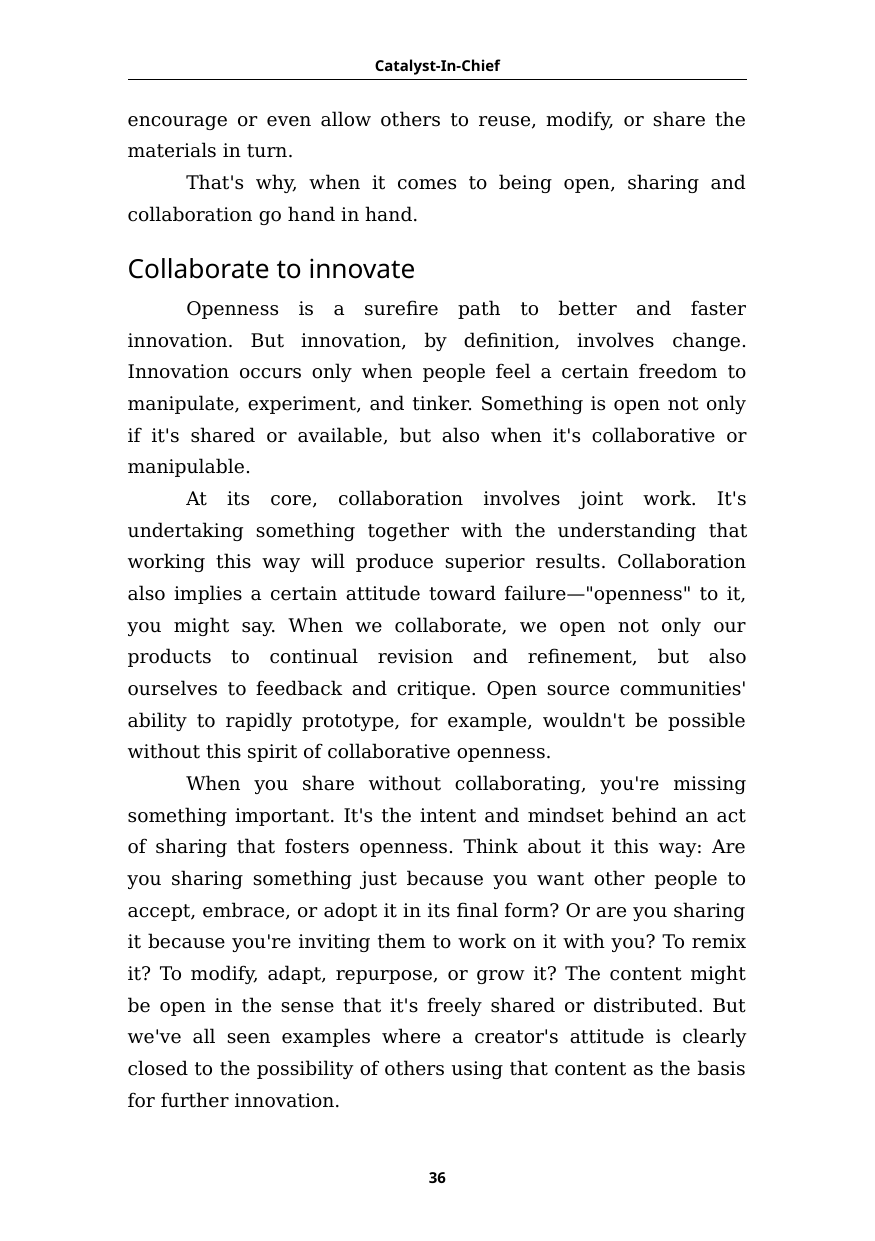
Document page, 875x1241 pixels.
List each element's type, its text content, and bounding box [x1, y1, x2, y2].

text That's why, when it comes to being open, sharing and collaboration go hand in hand. [127, 172, 747, 226]
text Openness is a surefire path to better and faster innovation. But innovation, by definition, involves change. Innovation occurs only when people feel a certain freedom to manipulate, experiment, and tinker. Something is open not only if it's shared or available, but also when it's collaborative or manipulable. [127, 298, 747, 478]
text encourage or even allow others to reuse, modify, or share the materials in turn. [127, 109, 747, 162]
subtitle Collaborate to innovate [127, 250, 747, 286]
text At its core, collaboration involves joint work. It's undertaking something together with the understanding that working this way will produce superior results. Collaboration also implies a certain attitude toward failure—"openness" to it, you might say. When we collaborate, we open not only our products to continual revision and refinement, but also ourselves to feedback and critique. Open source communities' ability to rapidly prototype, for example, wouldn't be possible without this spirit of collaborative openness. [127, 488, 747, 763]
text When you share without collaborating, you're missing something important. It's the intent and mindset behind an act of sharing that fosters openness. Think about it this way: Are you sharing something just because you want other people to accept, embrace, or adopt it in its final form? Or are you sharing it because you're inviting them to work on it with you? To remix it? To modify, adapt, repurpose, or grow it? The content might be open in the sense that it's freely shared or distributed. But we've all seen examples where a creator's attitude is clearly closed to the possibility of others using that content as the basis for further innovation. [127, 773, 747, 1112]
